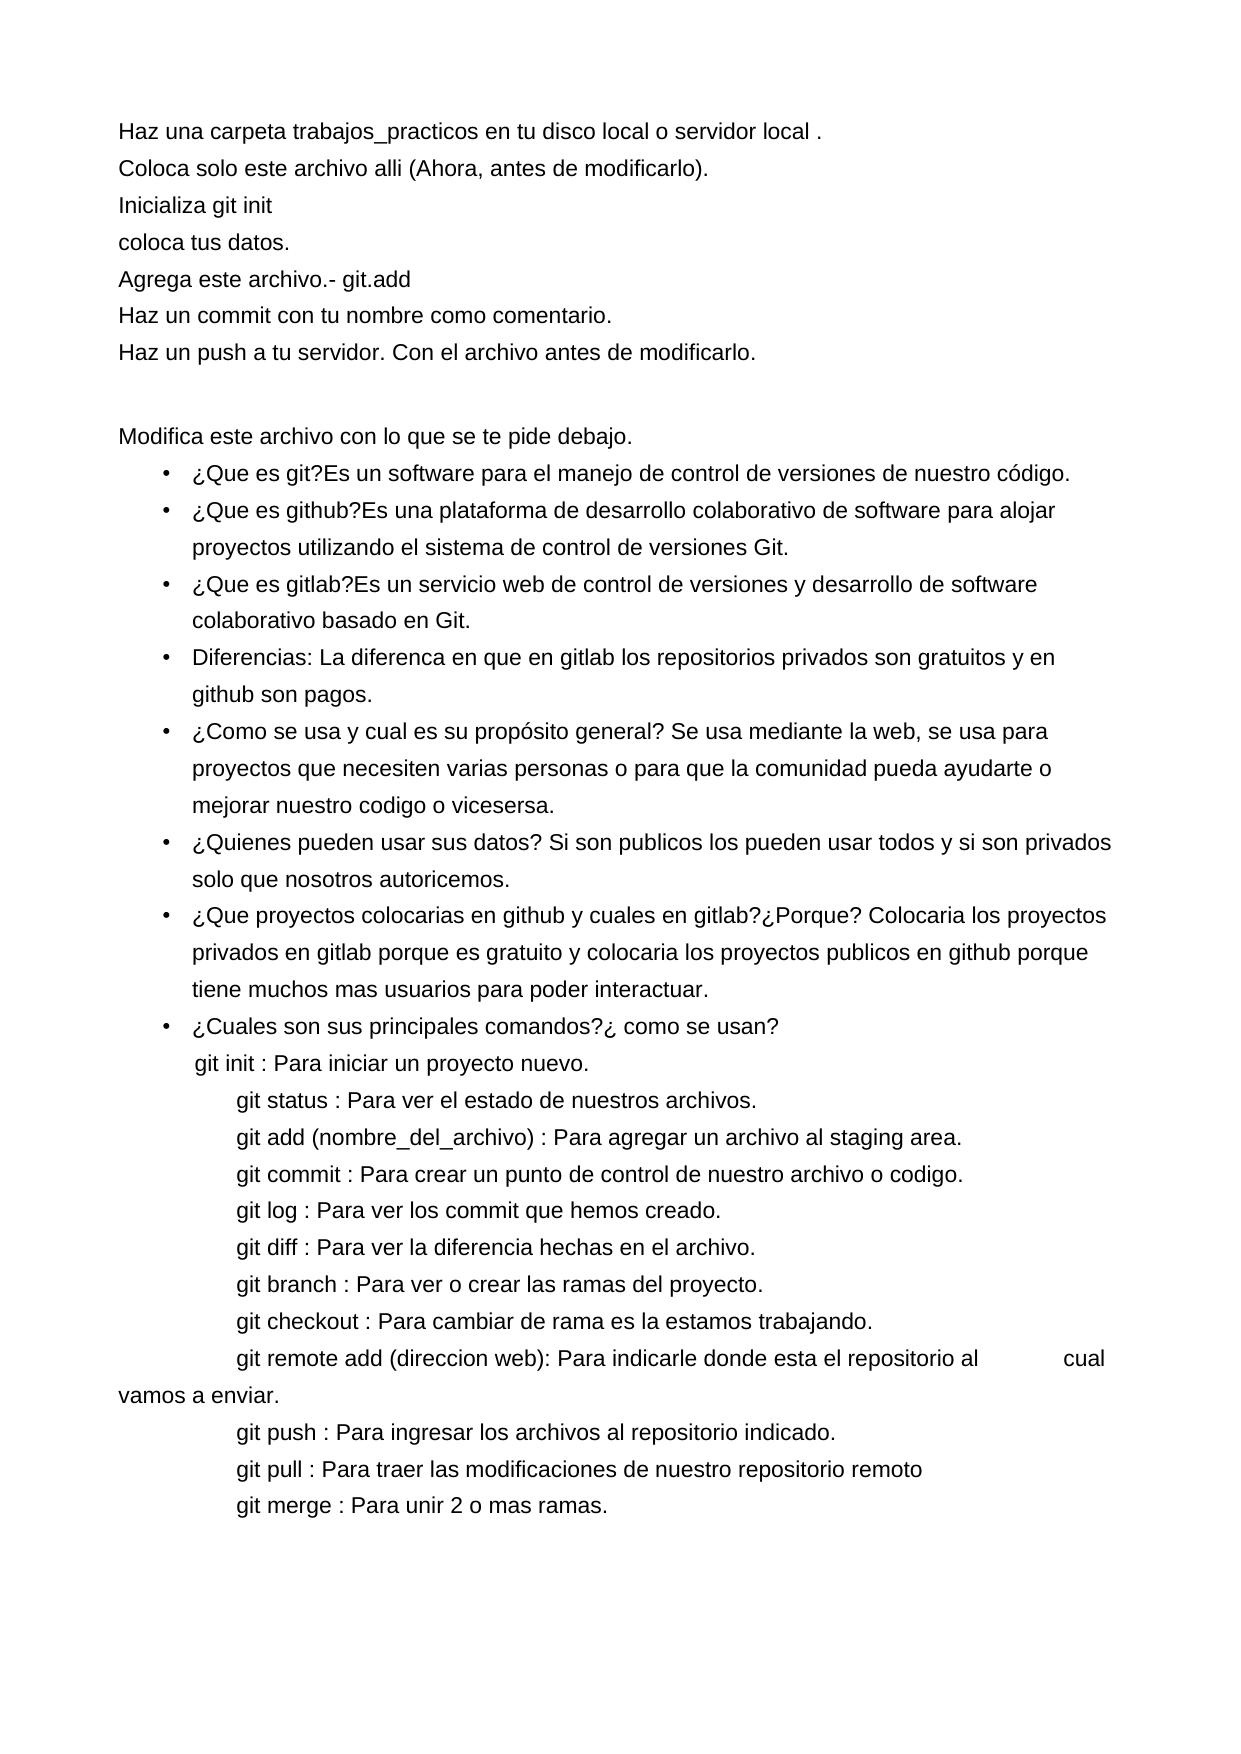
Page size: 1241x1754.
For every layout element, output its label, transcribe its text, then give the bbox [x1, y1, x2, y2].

text git checkout : Para cambiar de rama es la estamos trabajando. [118, 1308, 1122, 1334]
text Inicializa git init [118, 192, 1122, 218]
list ¿Como se usa y cual es su propósito general? Se usa mediante la web, se usa para proyectos que necesiten varias personas o para que la comunidad pueda ayudarte o mejorar nuestro codigo o vicesersa. [162, 718, 1122, 818]
text git pull : Para traer las modificaciones de nuestro repositorio remoto [118, 1456, 1122, 1482]
text Haz una carpeta trabajos_practicos en tu disco local o servidor local . [118, 118, 1122, 144]
text Modifica este archivo con lo que se te pide debajo. [118, 423, 1122, 449]
text Agrega este archivo.- git.add [118, 266, 1122, 292]
list ¿Cuales son sus principales comandos?¿ como se usan? [162, 1013, 1122, 1039]
text git branch : Para ver o crear las ramas del proyecto. [118, 1271, 1122, 1297]
text coloca tus datos. [118, 229, 1122, 255]
text git log : Para ver los commit que hemos creado. [118, 1197, 1122, 1224]
text Coloca solo este archivo alli (Ahora, antes de modificarlo). [118, 155, 1122, 181]
text git diff : Para ver la diferencia hechas en el archivo. [118, 1234, 1122, 1261]
text git commit : Para crear un punto de control de nuestro archivo o codigo. [118, 1161, 1122, 1187]
list ¿Que es github?Es una plataforma de desarrollo colaborativo de software para alojar proyectos utilizando el sistema de control de versiones Git. [162, 497, 1122, 560]
list Diferencias: La diferenca en que en gitlab los repositorios privados son gratuitos y en github son pagos. [162, 644, 1122, 707]
text Haz un commit con tu nombre como comentario. [118, 302, 1122, 329]
list ¿Que proyectos colocarias en github y cuales en gitlab?¿Porque? Colocaria los proyectos privados en gitlab porque es gratuito y colocaria los proyectos publicos en github porque tiene muchos mas usuarios para poder interactuar. [162, 902, 1122, 1002]
text git init : Para iniciar un proyecto nuevo. [118, 1050, 1122, 1076]
list ¿Quienes pueden usar sus datos? Si son publicos los pueden usar todos y si son privados solo que nosotros autoricemos. [162, 829, 1122, 892]
text git push : Para ingresar los archivos al repositorio indicado. [118, 1419, 1122, 1445]
text git add (nombre_del_archivo) : Para agregar un archivo al staging area. [118, 1124, 1122, 1150]
list ¿Que es git?Es un software para el manejo de control de versiones de nuestro código. [162, 460, 1122, 486]
text git merge : Para unir 2 o mas ramas. [118, 1492, 1122, 1519]
text git remote add (direccion web): Para indicarle donde esta el repositorio al cual vamos a enviar. [118, 1345, 1122, 1408]
text git status : Para ver el estado de nuestros archivos. [118, 1087, 1122, 1113]
list ¿Que es gitlab?Es un servicio web de control de versiones y desarrollo de software colaborativo basado en Git. [162, 571, 1122, 634]
text Haz un push a tu servidor. Con el archivo antes de modificarlo. [118, 339, 1122, 366]
